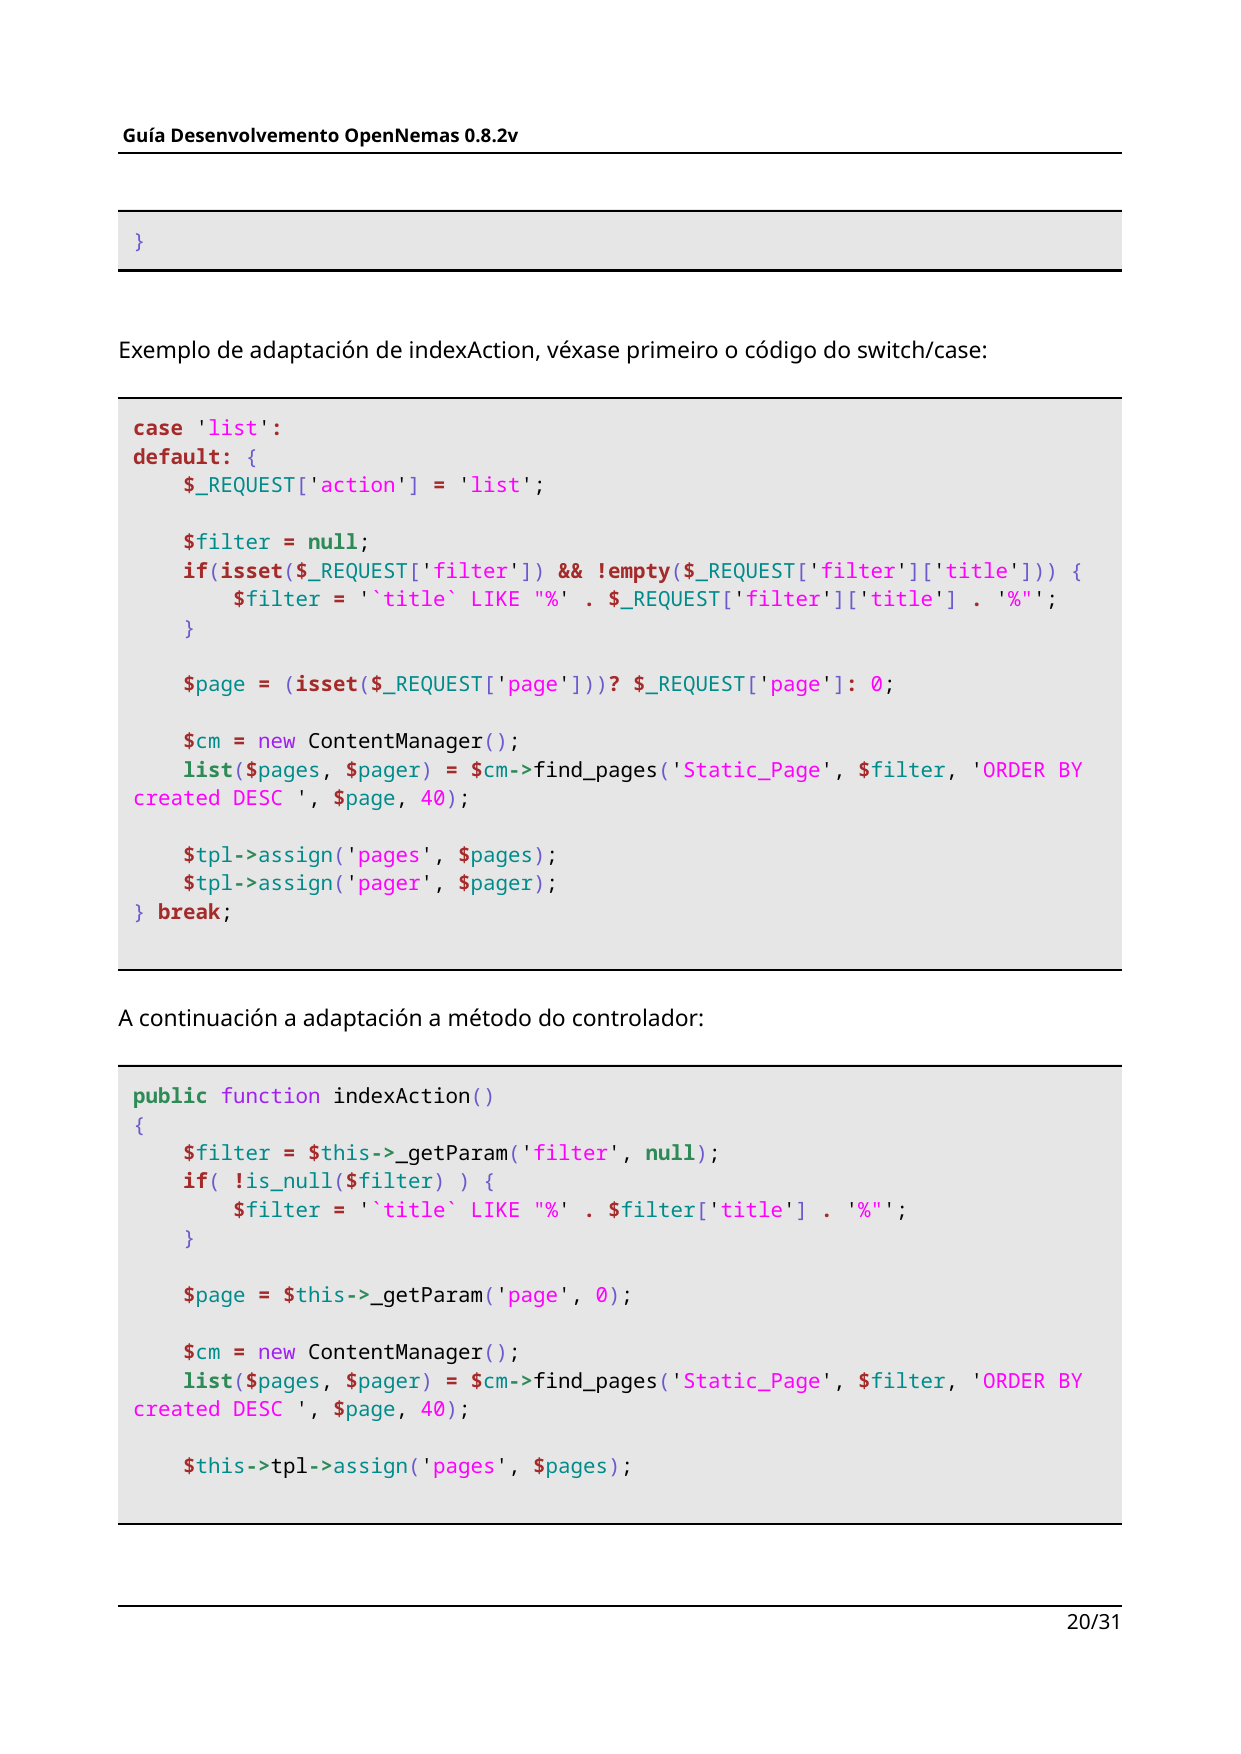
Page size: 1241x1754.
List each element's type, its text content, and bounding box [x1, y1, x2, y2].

text public function indexAction() { $filter = $this->_getParam('filter', null); if( !is_null($filter) ) { $filter = '`title` LIKE "%' . $filter['title'] . '%"'; } $page = $this->_getParam('page', 0); $cm = new ContentManager(); list($pages, $pager) = $cm->find_pages('Static_Page', $filter, 'ORDER BY created DESC ', $page, 40); [118, 1067, 1122, 1406]
text Exemplo de adaptación de indexAction, véxase primeiro o código do switch/case: [118, 334, 1122, 365]
text } [118, 212, 1122, 269]
text $this->tpl->assign('pages', $pages); // TODO: change this code to use Zend_Paginator $this->tpl->assign('pager', $pager); $this->tpl->display('staticpage/index.tpl'); } [118, 1406, 1122, 1523]
text case 'list': default: { $_REQUEST['action'] = 'list'; $filter = null; if(isset($_REQUEST['filter']) && !empty($_REQUEST['filter']['title'])) { $filter = '`title` LIKE "%' . $_REQUEST['filter']['title'] . '%"'; } $page = (isset($_REQUEST['page']))? $_REQUEST['page']: 0; $cm = new ContentManager(); list($pages, $pager) = $cm->find_pages('Static_Page', $filter, 'ORDER BY created DESC ', $page, 40); $tpl->assign('pages', $pages); $tpl->assign('pager', $pager); } break; [118, 399, 1122, 908]
text A continuación a adaptación a método do controlador: [118, 1002, 1122, 1033]
